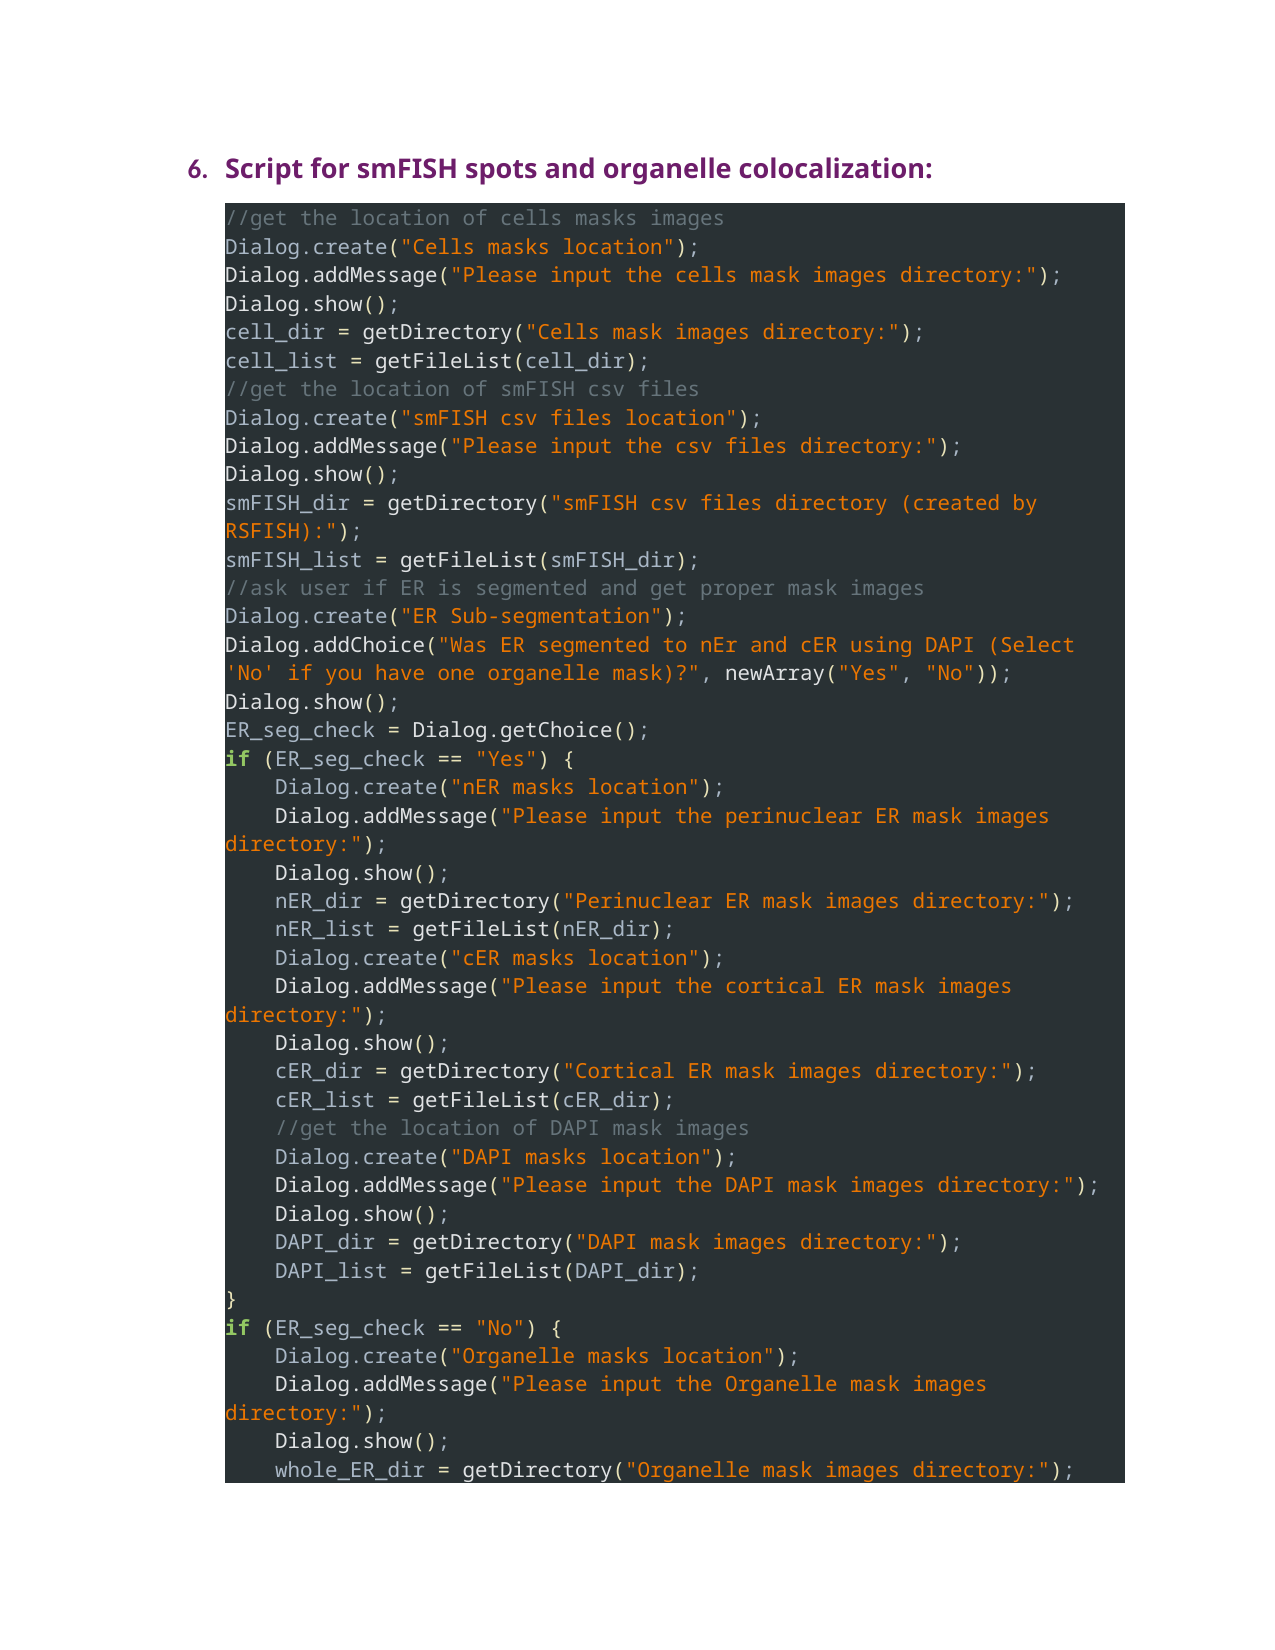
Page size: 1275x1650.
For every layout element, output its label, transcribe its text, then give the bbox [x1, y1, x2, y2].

subtitle Script for smFISH spots and organelle colocalization: [187, 150, 1125, 187]
list //get the location of cells masks images Dialog.create("Cells masks location"); Dialog.addMessage("Please input the cells mask images directory:"); Dialog.show(); cell_dir = getDirectory("Cells mask images directory:"); cell_list = getFileList(cell_dir); //get the location of smFISH csv files Dialog.create("smFISH csv files location"); Dialog.addMessage("Please input the csv files directory:"); Dialog.show(); smFISH_dir = getDirectory("smFISH csv files directory (created by RSFISH):"); smFISH_list = getFileList(smFISH_dir); //ask user if ER is segmented and get proper mask images Dialog.create("ER Sub-segmentation"); Dialog.addChoice("Was ER segmented to nEr and cER using DAPI (Select 'No' if you have one organelle mask)?", newArray("Yes", "No")); Dialog.show(); ER_seg_check = Dialog.getChoice(); if (ER_seg_check == "Yes") { Dialog.create("nER masks location"); Dialog.addMessage("Please input the perinuclear ER mask images directory:"); Dialog.show(); nER_dir = getDirectory("Perinuclear ER mask images directory:"); nER_list = getFileList(nER_dir); Dialog.create("cER masks location"); Dialog.addMessage("Please input the cortical ER mask images directory:"); Dialog.show(); cER_dir = getDirectory("Cortical ER mask images directory:"); cER_list = getFileList(cER_dir); //get the location of DAPI mask images Dialog.create("DAPI masks location"); Dialog.addMessage("Please input the DAPI mask images directory:"); Dialog.show(); DAPI_dir = getDirectory("DAPI mask images directory:"); DAPI_list = getFileList(DAPI_dir); } if (ER_seg_check == "No") { Dialog.create("Organelle masks location"); Dialog.addMessage("Please input the Organelle mask images directory:"); Dialog.show(); whole_ER_dir = getDirectory("Organelle mask images directory:"); [225, 203, 1125, 1483]
